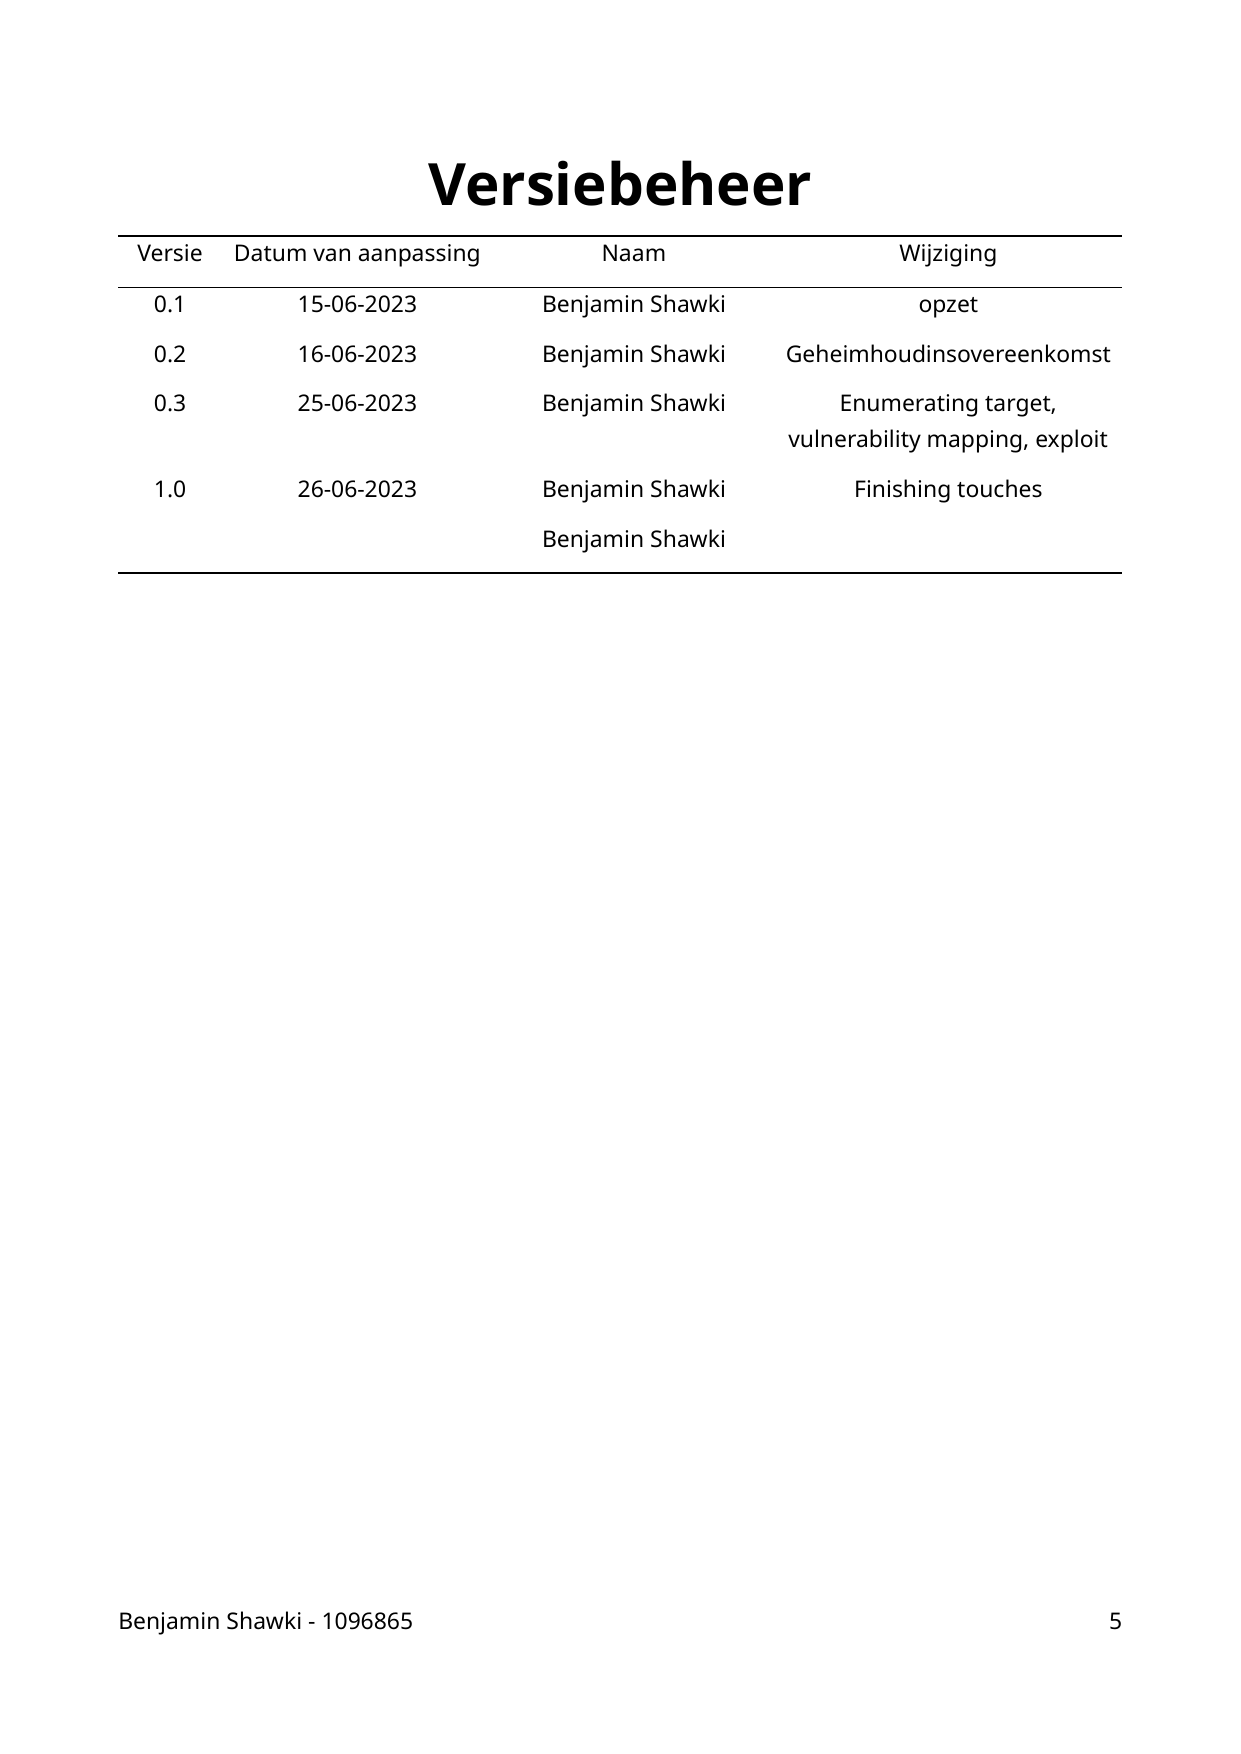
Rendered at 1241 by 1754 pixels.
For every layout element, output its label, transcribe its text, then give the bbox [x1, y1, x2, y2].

table_cell Benjamin Shawki [493, 523, 774, 572]
table_cell 25-06-2023 [221, 387, 493, 473]
table_cell Benjamin Shawki [493, 288, 774, 338]
table_cell 1.0 [118, 473, 221, 523]
table_cell 0.2 [118, 338, 221, 387]
table_cell Benjamin Shawki [493, 473, 774, 523]
table_cell Geheimhoudinsovereenkomst [774, 338, 1122, 387]
table_cell [221, 523, 493, 572]
table_header Naam [493, 237, 774, 286]
table_cell opzet [774, 288, 1122, 338]
table_cell [774, 523, 1122, 572]
table_cell Benjamin Shawki [493, 387, 774, 473]
table_cell 0.1 [118, 288, 221, 338]
table_cell 15-06-2023 [221, 288, 493, 338]
table_cell 0.3 [118, 387, 221, 473]
table_cell Benjamin Shawki [493, 338, 774, 387]
table_cell Finishing touches [774, 473, 1122, 523]
table_header Datum van aanpassing [221, 237, 493, 286]
table_cell 16-06-2023 [221, 338, 493, 387]
table_cell 26-06-2023 [221, 473, 493, 523]
table_cell [118, 523, 221, 572]
table_header Versie [118, 237, 221, 286]
table_cell Enumerating target, vulnerability mapping, exploit [774, 387, 1122, 473]
table_header Wijziging [774, 237, 1122, 286]
title Versiebeheer [118, 143, 1122, 223]
